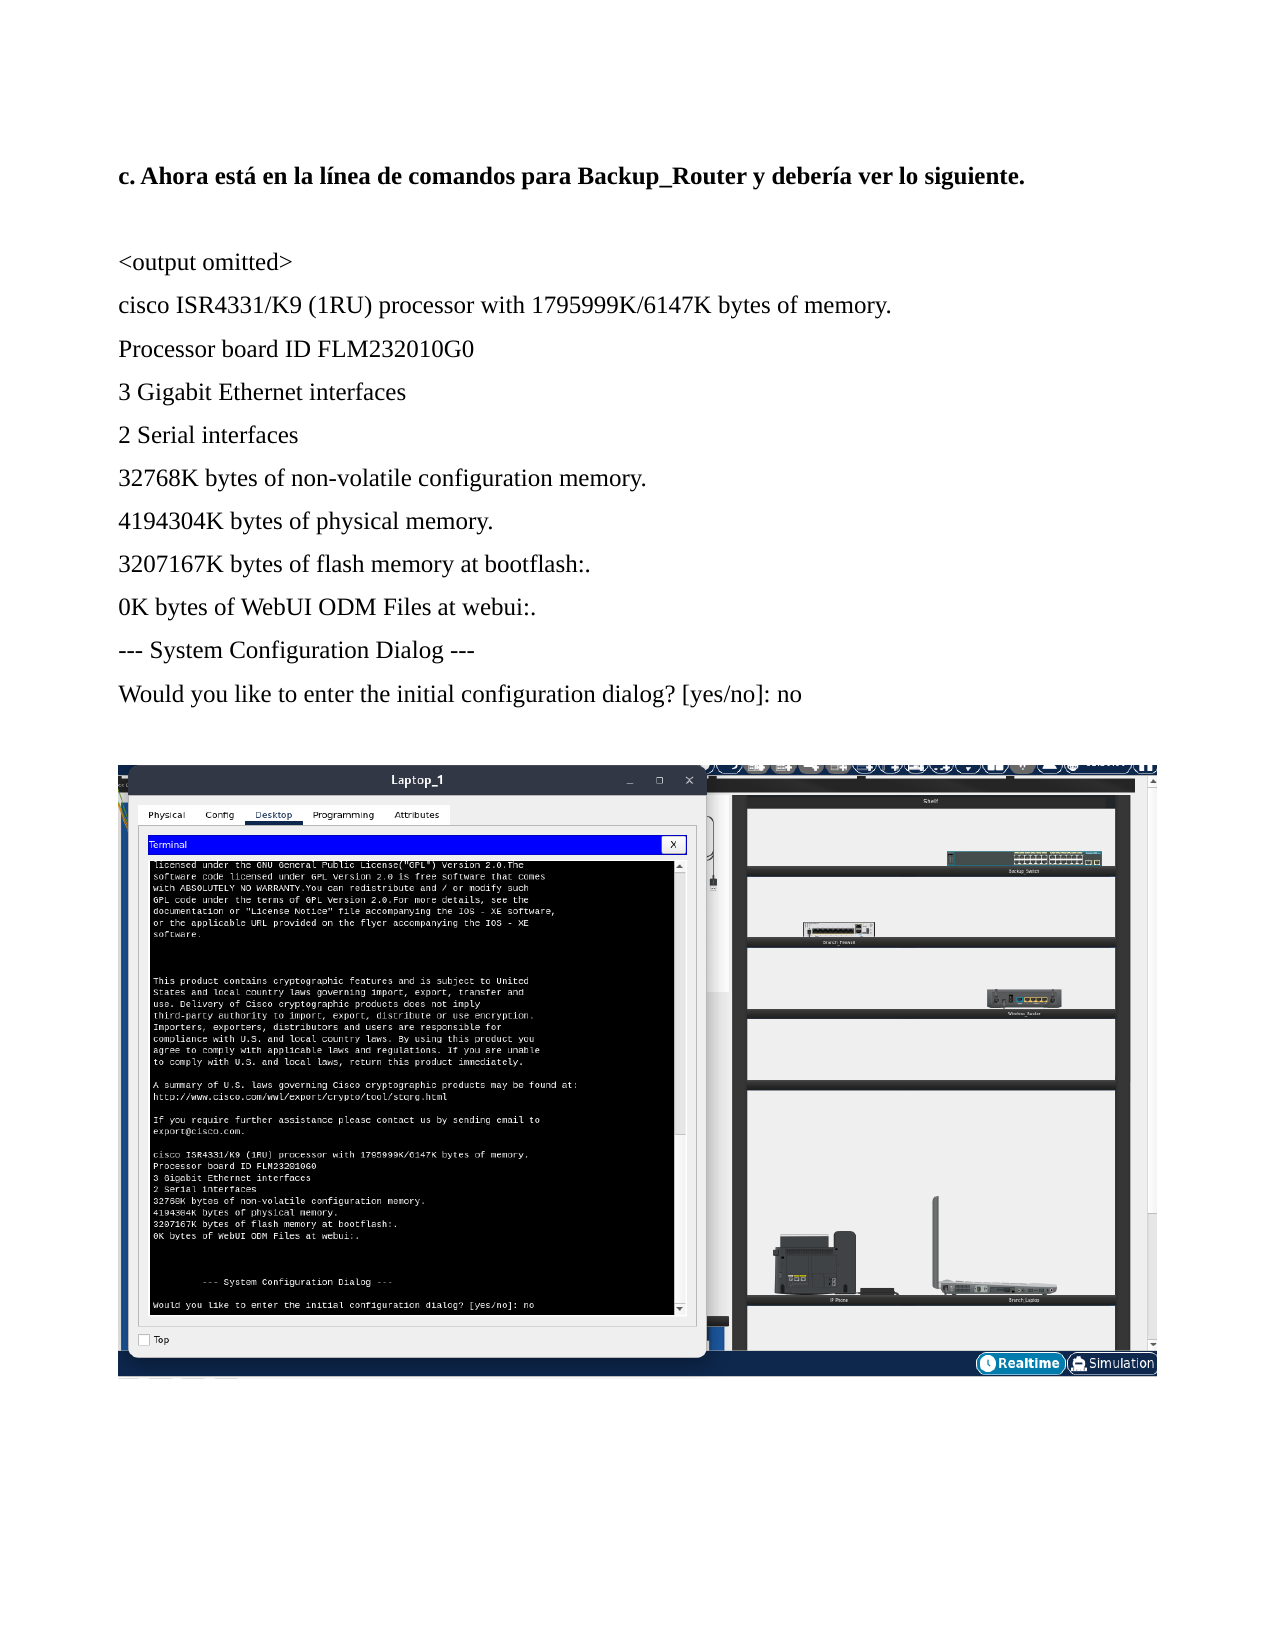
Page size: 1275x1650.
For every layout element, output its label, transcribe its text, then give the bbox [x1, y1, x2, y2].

text 32768K bytes of non-volatile configuration memory. [118, 463, 1157, 492]
text Would you like to enter the initial configuration dialog? [yes/no]: no [118, 679, 1157, 707]
text c. Ahora está en la línea de comandos para Backup_Router y debería ver lo siguiente. [118, 161, 1157, 190]
text <output omitted> [118, 247, 1157, 276]
text 2 Serial interfaces [118, 420, 1157, 449]
text --- System Configuration Dialog --- [118, 636, 1157, 664]
text 3207167K bytes of flash memory at bootflash:. [118, 549, 1157, 578]
text 3 Gigabit Ethernet interfaces [118, 377, 1157, 406]
picture [118, 765, 1157, 1379]
text Processor board ID FLM232010G0 [118, 334, 1157, 362]
text cisco ISR4331/K9 (1RU) processor with 1795999K/6147K bytes of memory. [118, 291, 1157, 319]
text 0K bytes of WebUI ODM Files at webui:. [118, 592, 1157, 621]
text 4194304K bytes of physical memory. [118, 506, 1157, 535]
